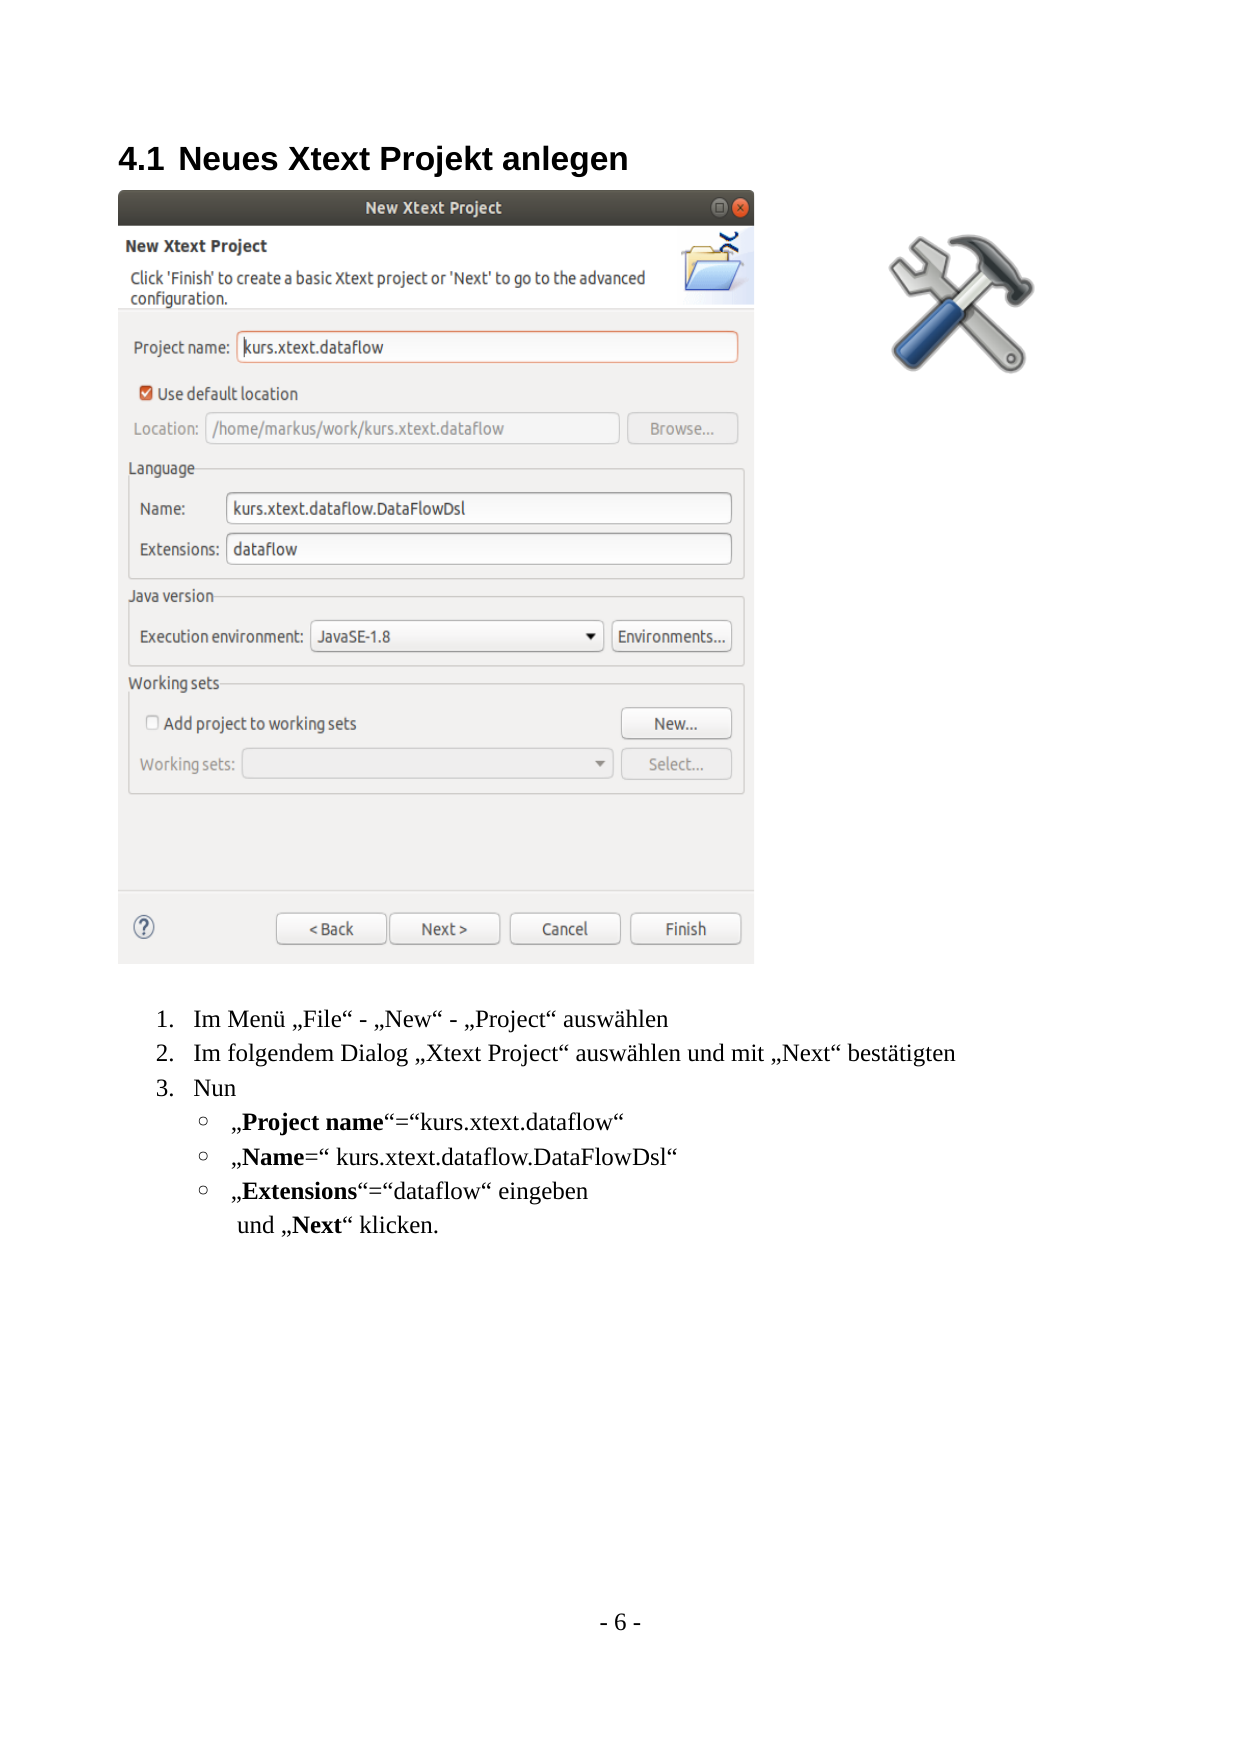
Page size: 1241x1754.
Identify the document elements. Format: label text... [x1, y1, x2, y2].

list Im Menü „File“ - „New“ - „Project“ auswählen [156, 1004, 1122, 1032]
list und „Next“ klicken. [193, 1211, 1122, 1239]
list „Project name“=“kurs.xtext.dataflow“ [193, 1107, 1122, 1136]
list Im folgendem Dialog „Xtext Project“ auswählen und mit „Next“ bestätigten [156, 1038, 1122, 1067]
picture [887, 228, 1036, 377]
subtitle Neues Xtext Projekt anlegen [118, 139, 1122, 178]
list Nun [156, 1073, 1122, 1101]
list „Name=“ kurs.xtext.dataflow.DataFlowDsl“ [193, 1142, 1122, 1170]
picture [118, 190, 755, 964]
list „Extensions“=“dataflow“ eingeben [193, 1176, 1122, 1205]
